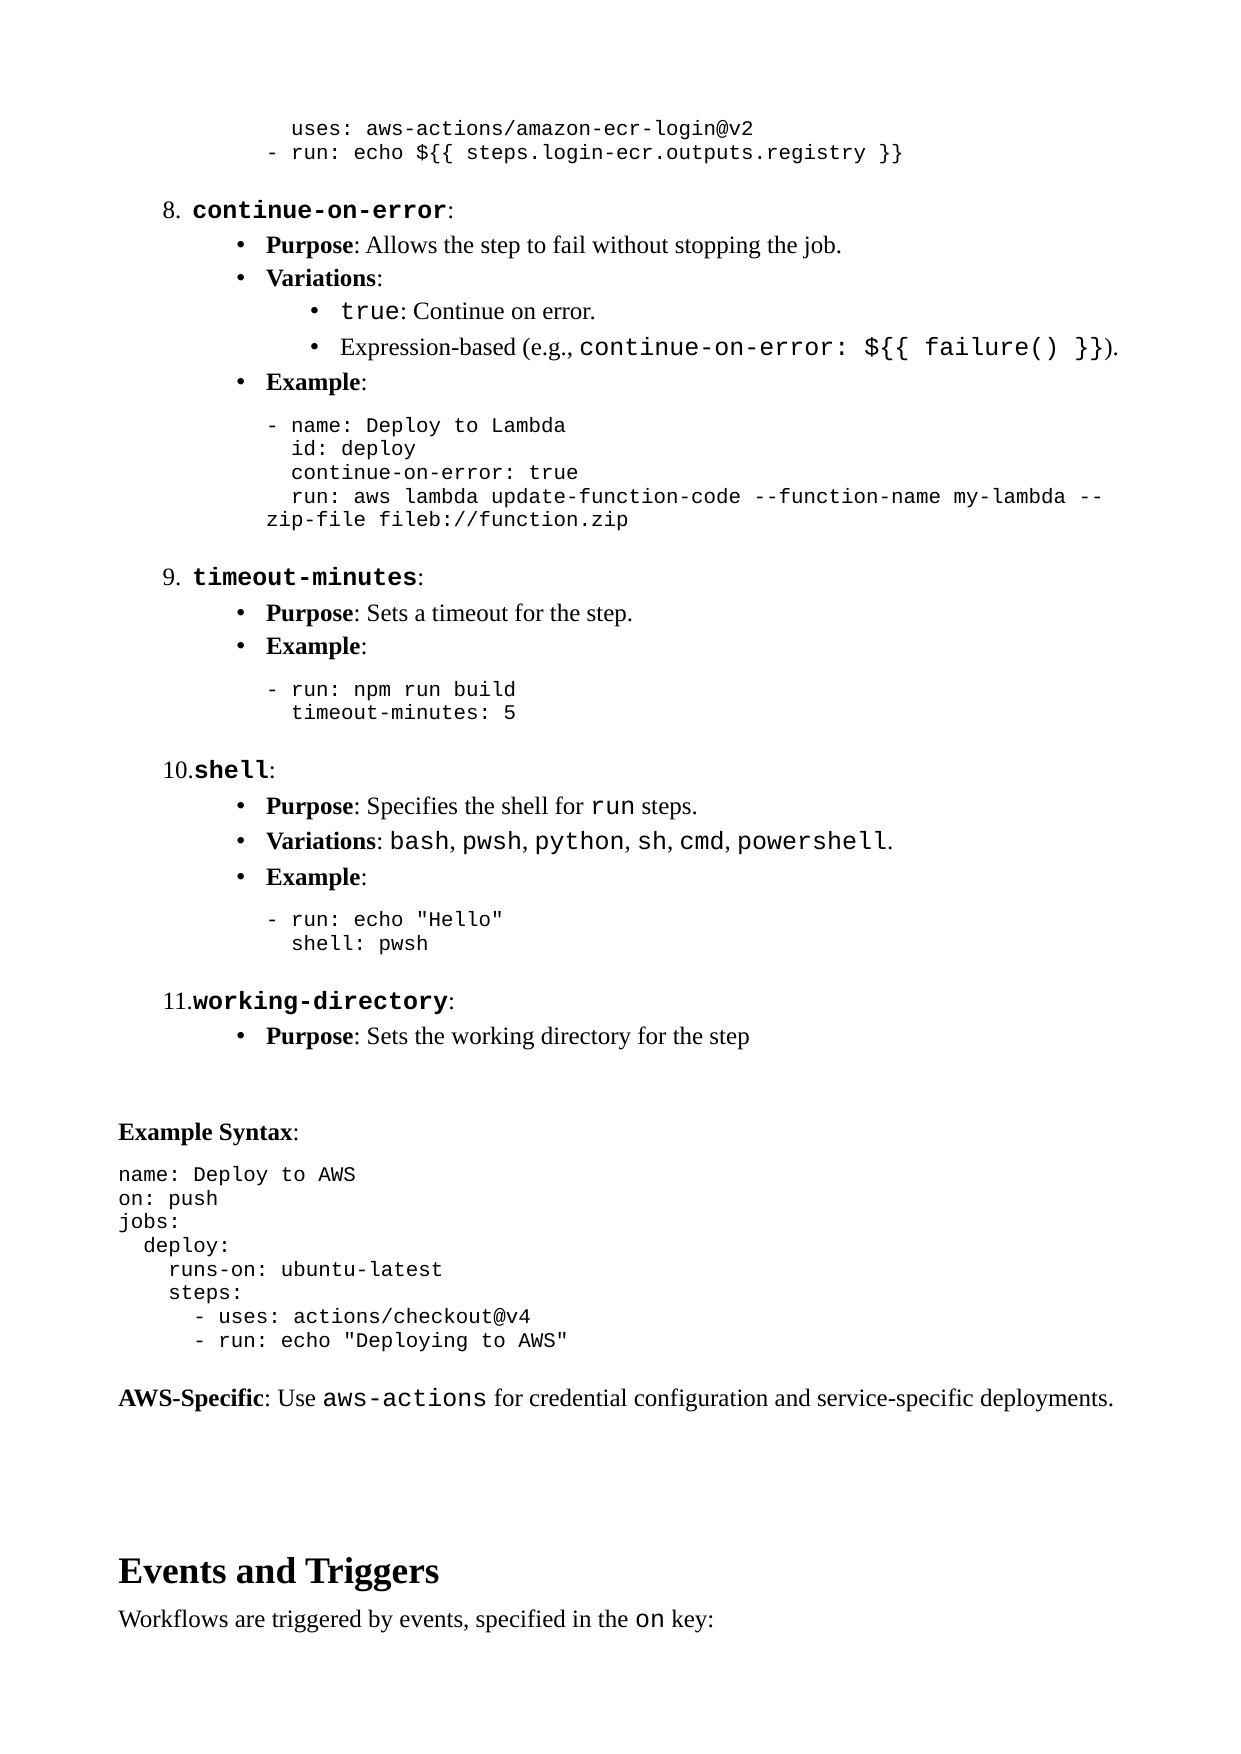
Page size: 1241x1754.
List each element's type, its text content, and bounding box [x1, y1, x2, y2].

text Workflows are triggered by events, specified in the on key: [118, 1604, 1122, 1635]
list Example: [236, 631, 1122, 660]
list Purpose: Allows the step to fail without stopping the job. [236, 230, 1122, 259]
list Purpose: Specifies the shell for run steps. [236, 791, 1122, 822]
list continue-on-error: [162, 195, 1122, 226]
list timeout-minutes: 5 [236, 702, 1122, 726]
list Example: [236, 367, 1122, 396]
text - uses: actions/checkout@v4 [118, 1306, 1122, 1330]
list Expression-based (e.g., continue-on-error: ${{ failure() }}). [310, 332, 1122, 363]
text jobs: [118, 1211, 1122, 1235]
list Variations: [236, 263, 1122, 292]
list continue-on-error: true [236, 462, 1122, 486]
list true: Continue on error. [310, 296, 1122, 327]
list Purpose: Sets the working directory for the step [236, 1021, 1122, 1050]
text deploy: [118, 1235, 1122, 1259]
text Example Syntax: [118, 1117, 1122, 1145]
subtitle Events and Triggers [118, 1549, 1122, 1592]
text on: push [118, 1188, 1122, 1211]
list Variations: bash, pwsh, python, sh, cmd, powershell. [236, 826, 1122, 857]
list uses: aws-actions/amazon-ecr-login@v2 [236, 118, 1122, 142]
text - run: echo "Deploying to AWS" [118, 1330, 1122, 1353]
list - run: npm run build [236, 678, 1122, 702]
list id: deploy [236, 438, 1122, 462]
list - run: echo "Hello" [236, 909, 1122, 933]
text AWS-Specific: Use aws-actions for credential configuration and service-specific deployments. [118, 1383, 1122, 1414]
text name: Deploy to AWS [118, 1164, 1122, 1188]
list - run: echo ${{ steps.login-ecr.outputs.registry }} [236, 142, 1122, 165]
list - name: Deploy to Lambda [236, 415, 1122, 438]
list shell: pwsh [236, 933, 1122, 956]
list shell: [162, 755, 1122, 786]
list working-directory: [162, 986, 1122, 1017]
text runs-on: ubuntu-latest [118, 1259, 1122, 1282]
list Purpose: Sets a timeout for the step. [236, 598, 1122, 627]
list Example: [236, 862, 1122, 890]
text steps: [118, 1282, 1122, 1306]
list run: aws lambda update-function-code --function-name my-lambda --zip-file fileb://function.zip [236, 486, 1122, 533]
list timeout-minutes: [162, 562, 1122, 593]
